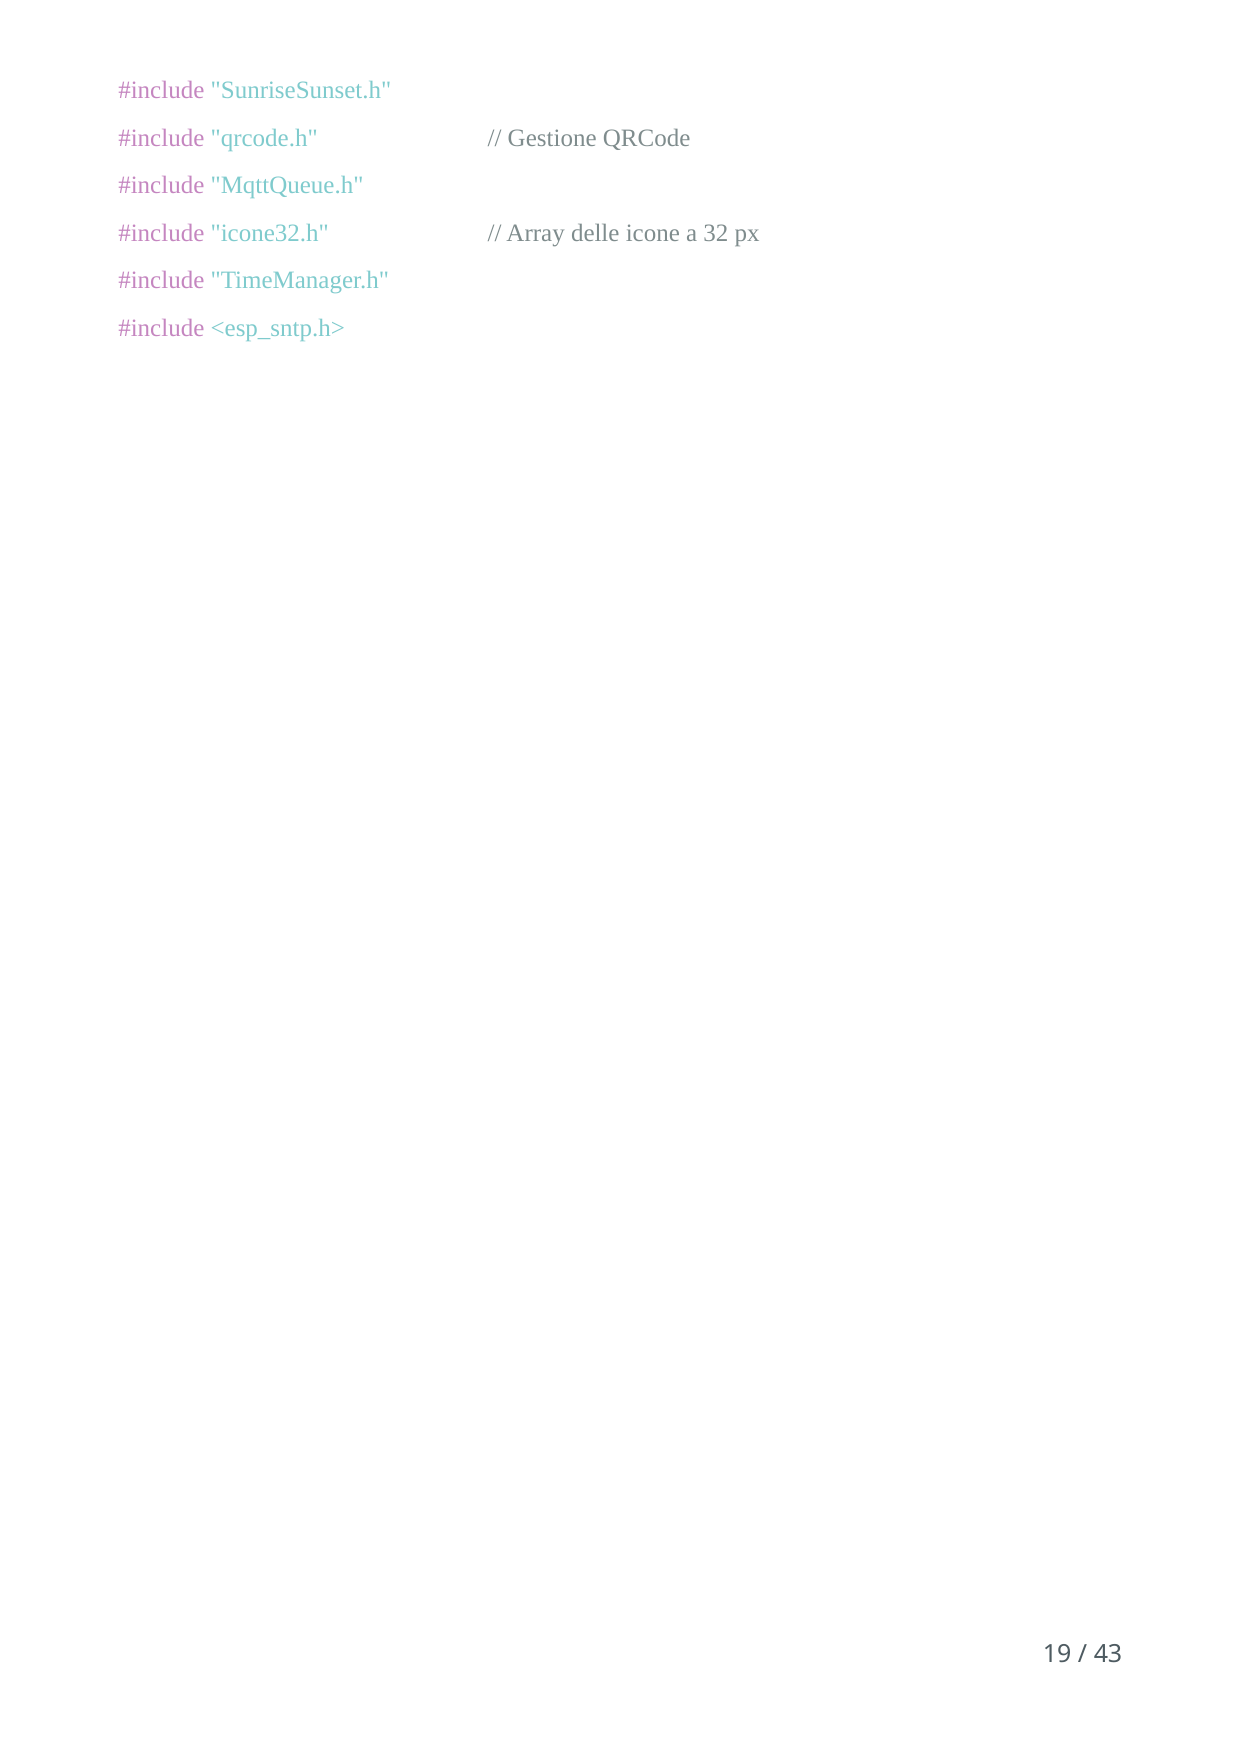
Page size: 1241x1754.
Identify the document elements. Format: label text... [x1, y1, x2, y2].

text #include "MqttQueue.h" [363, 170, 1122, 199]
text #include <esp_sntp.h> [118, 313, 1122, 342]
text #include "SunriseSunset.h" [391, 75, 1122, 104]
text #include "icone32.h" // Array delle icone a 32 px [118, 218, 1122, 247]
text #include "qrcode.h" // Gestione QRCode [690, 123, 1122, 151]
text #include "TimeManager.h" [118, 265, 1122, 294]
